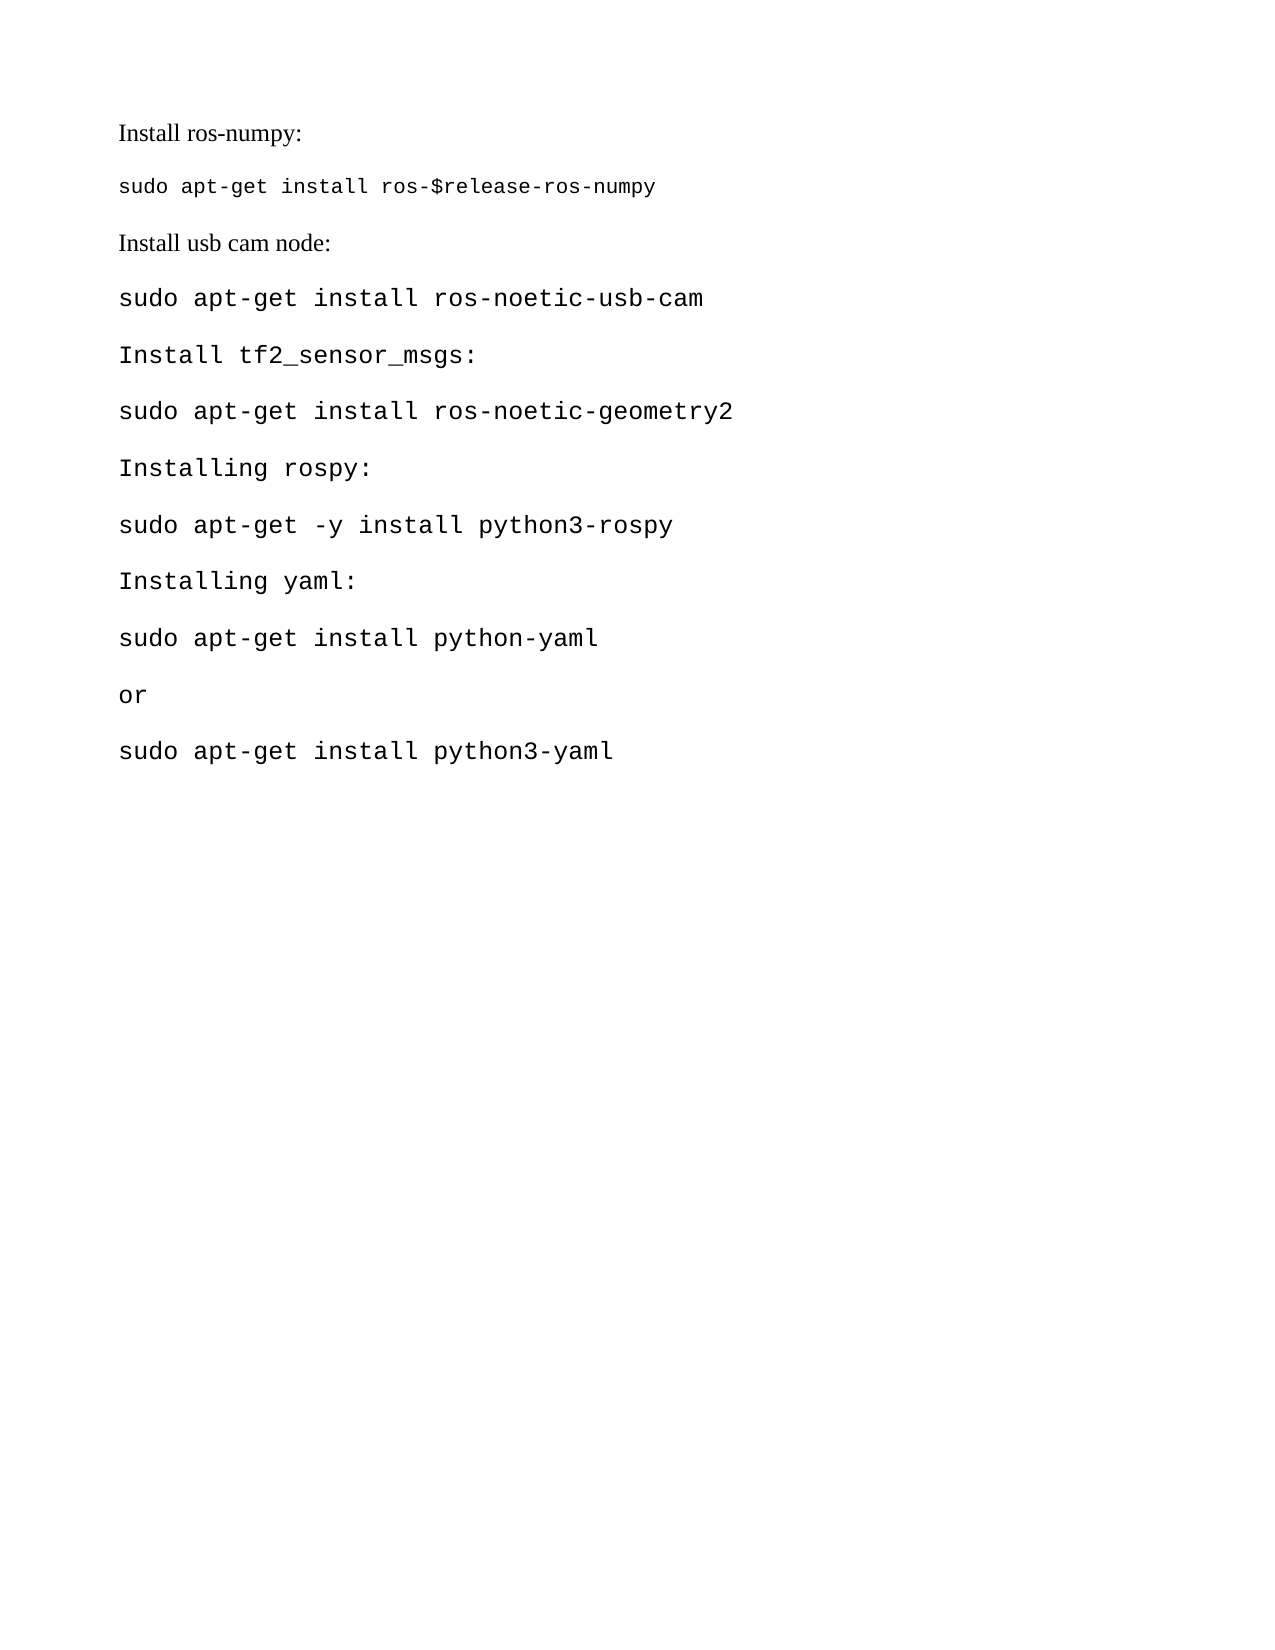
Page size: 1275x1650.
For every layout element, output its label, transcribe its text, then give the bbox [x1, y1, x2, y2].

text sudo apt-get install python-yaml [118, 626, 1157, 654]
text sudo apt-get install ros-noetic-usb-cam [118, 286, 1157, 314]
text sudo apt-get -y install python3-rospy [118, 512, 1157, 541]
text or [118, 682, 1157, 711]
text sudo apt-get install ros-noetic-geometry2 [118, 399, 1157, 427]
text sudo apt-get install python3-yaml [118, 739, 1157, 767]
text Install ros-numpy: [118, 118, 1157, 147]
text Install usb cam node: [118, 228, 1157, 257]
text sudo apt-get install ros-$release-ros-numpy [118, 176, 1157, 199]
text Install tf2_sensor_msgs: [118, 342, 1157, 371]
text Installing rospy: [118, 456, 1157, 484]
text Installing yaml: [118, 569, 1157, 597]
